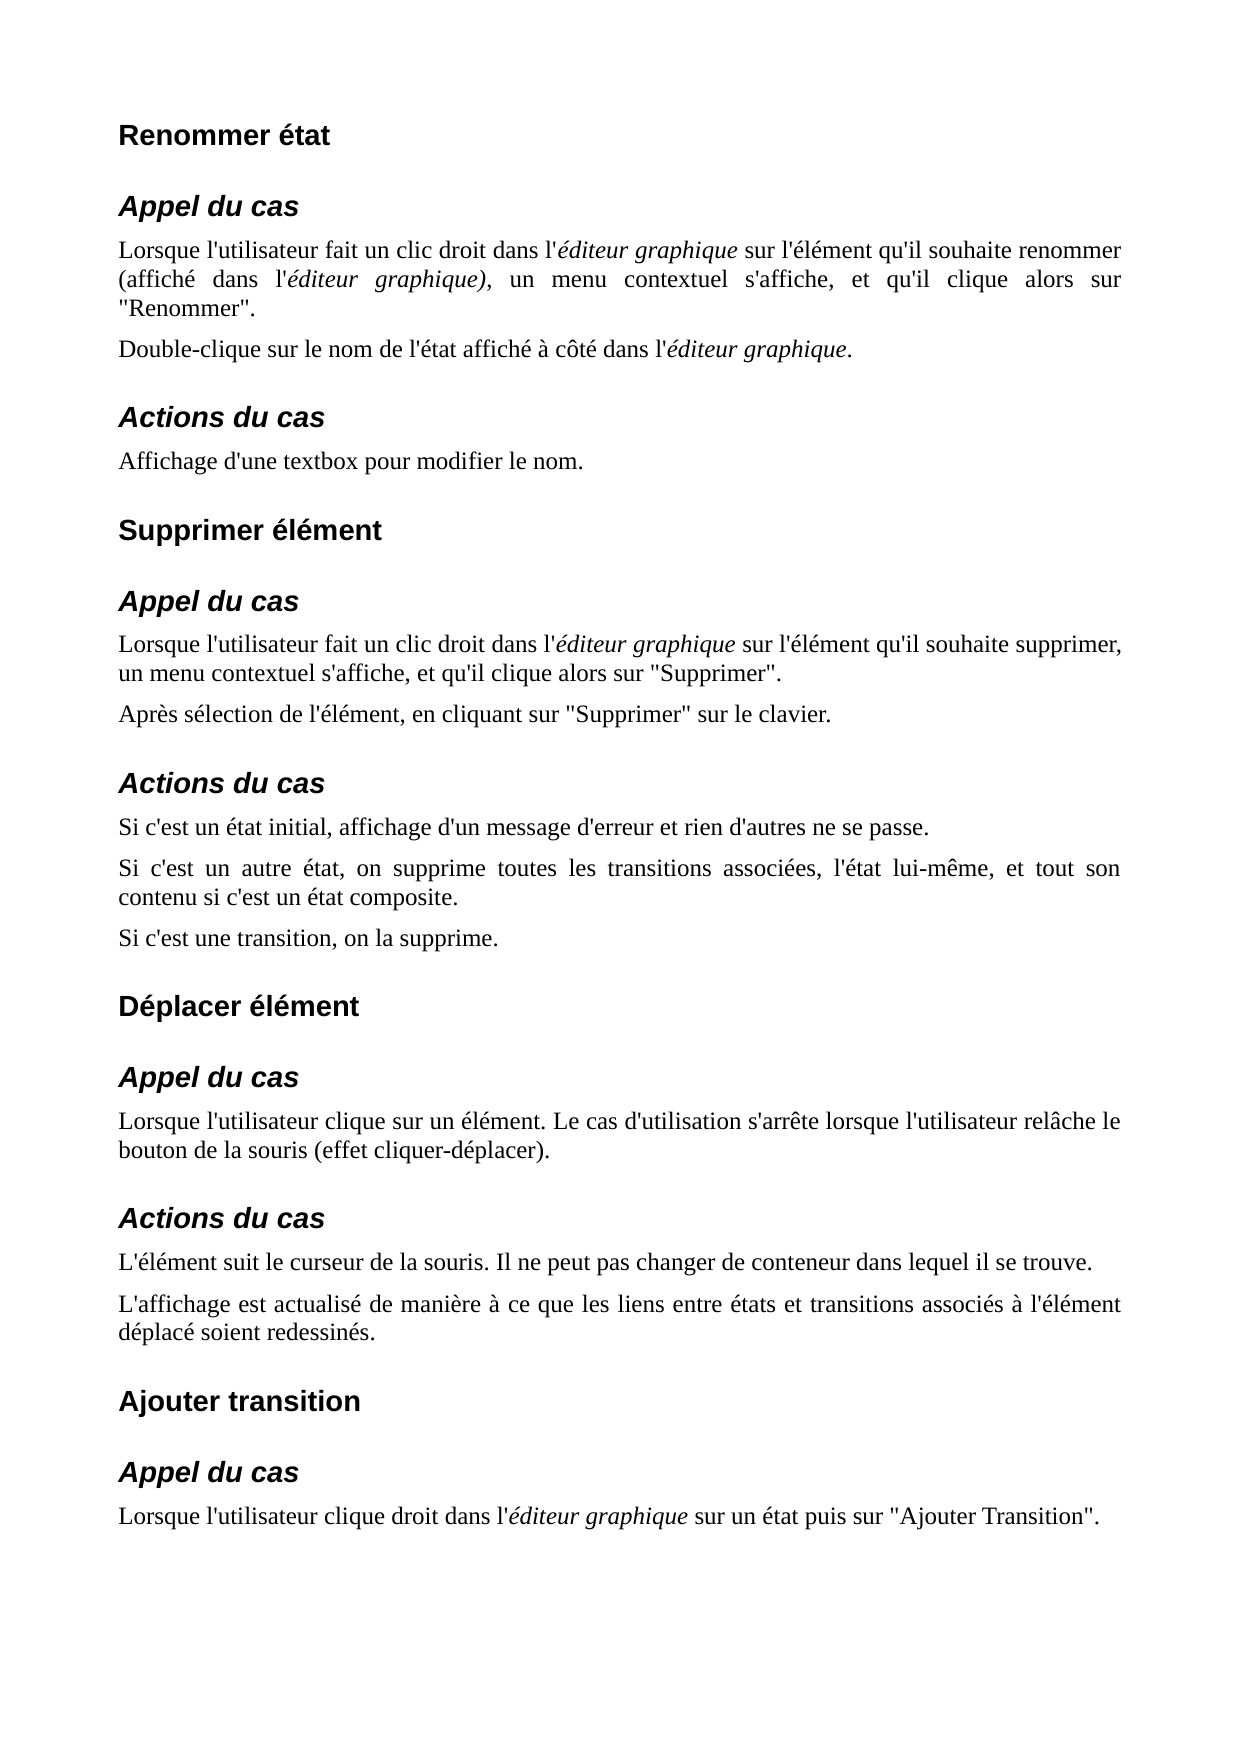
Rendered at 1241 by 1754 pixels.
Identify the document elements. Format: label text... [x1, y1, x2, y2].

subtitle Déplacer élément [118, 989, 1122, 1023]
text Si c'est un état initial, affichage d'un message d'erreur et rien d'autres ne se passe. [118, 812, 1122, 841]
text Lorsque l'utilisateur fait un clic droit dans l'éditeur graphique sur l'élément qu'il souhaite renommer (affiché dans l'éditeur graphique), un menu contextuel s'affiche, et qu'il clique alors sur "Renommer". [118, 235, 1122, 321]
subtitle Actions du cas [118, 766, 1122, 799]
text Double-clique sur le nom de l'état affiché à côté dans l'éditeur graphique. [118, 334, 1122, 363]
subtitle Appel du cas [118, 1060, 1122, 1094]
subtitle Ajouter transition [118, 1384, 1122, 1417]
text Après sélection de l'élément, en cliquant sur "Supprimer" sur le clavier. [118, 699, 1122, 728]
subtitle Actions du cas [118, 1201, 1122, 1235]
subtitle Renommer état [118, 118, 1122, 152]
text Lorsque l'utilisateur clique droit dans l'éditeur graphique sur un état puis sur "Ajouter Transition". [118, 1501, 1122, 1529]
subtitle Appel du cas [118, 1455, 1122, 1488]
text Lorsque l'utilisateur fait un clic droit dans l'éditeur graphique sur l'élément qu'il souhaite supprimer, un menu contextuel s'affiche, et qu'il clique alors sur "Supprimer". [118, 629, 1122, 687]
subtitle Supprimer élément [118, 512, 1122, 546]
text Si c'est un autre état, on supprime toutes les transitions associées, l'état lui-même, et tout son contenu si c'est un état composite. [118, 853, 1122, 911]
text Si c'est une transition, on la supprime. [118, 923, 1122, 952]
text Affichage d'une textbox pour modifier le nom. [118, 446, 1122, 475]
subtitle Appel du cas [118, 583, 1122, 617]
text L'affichage est actualisé de manière à ce que les liens entre états et transitions associés à l'élément déplacé soient redessinés. [118, 1289, 1122, 1346]
text L'élément suit le curseur de la souris. Il ne peut pas changer de conteneur dans lequel il se trouve. [118, 1247, 1122, 1276]
subtitle Appel du cas [118, 189, 1122, 223]
subtitle Actions du cas [118, 400, 1122, 434]
text Lorsque l'utilisateur clique sur un élément. Le cas d'utilisation s'arrête lorsque l'utilisateur relâche le bouton de la souris (effet cliquer-déplacer). [118, 1106, 1122, 1164]
